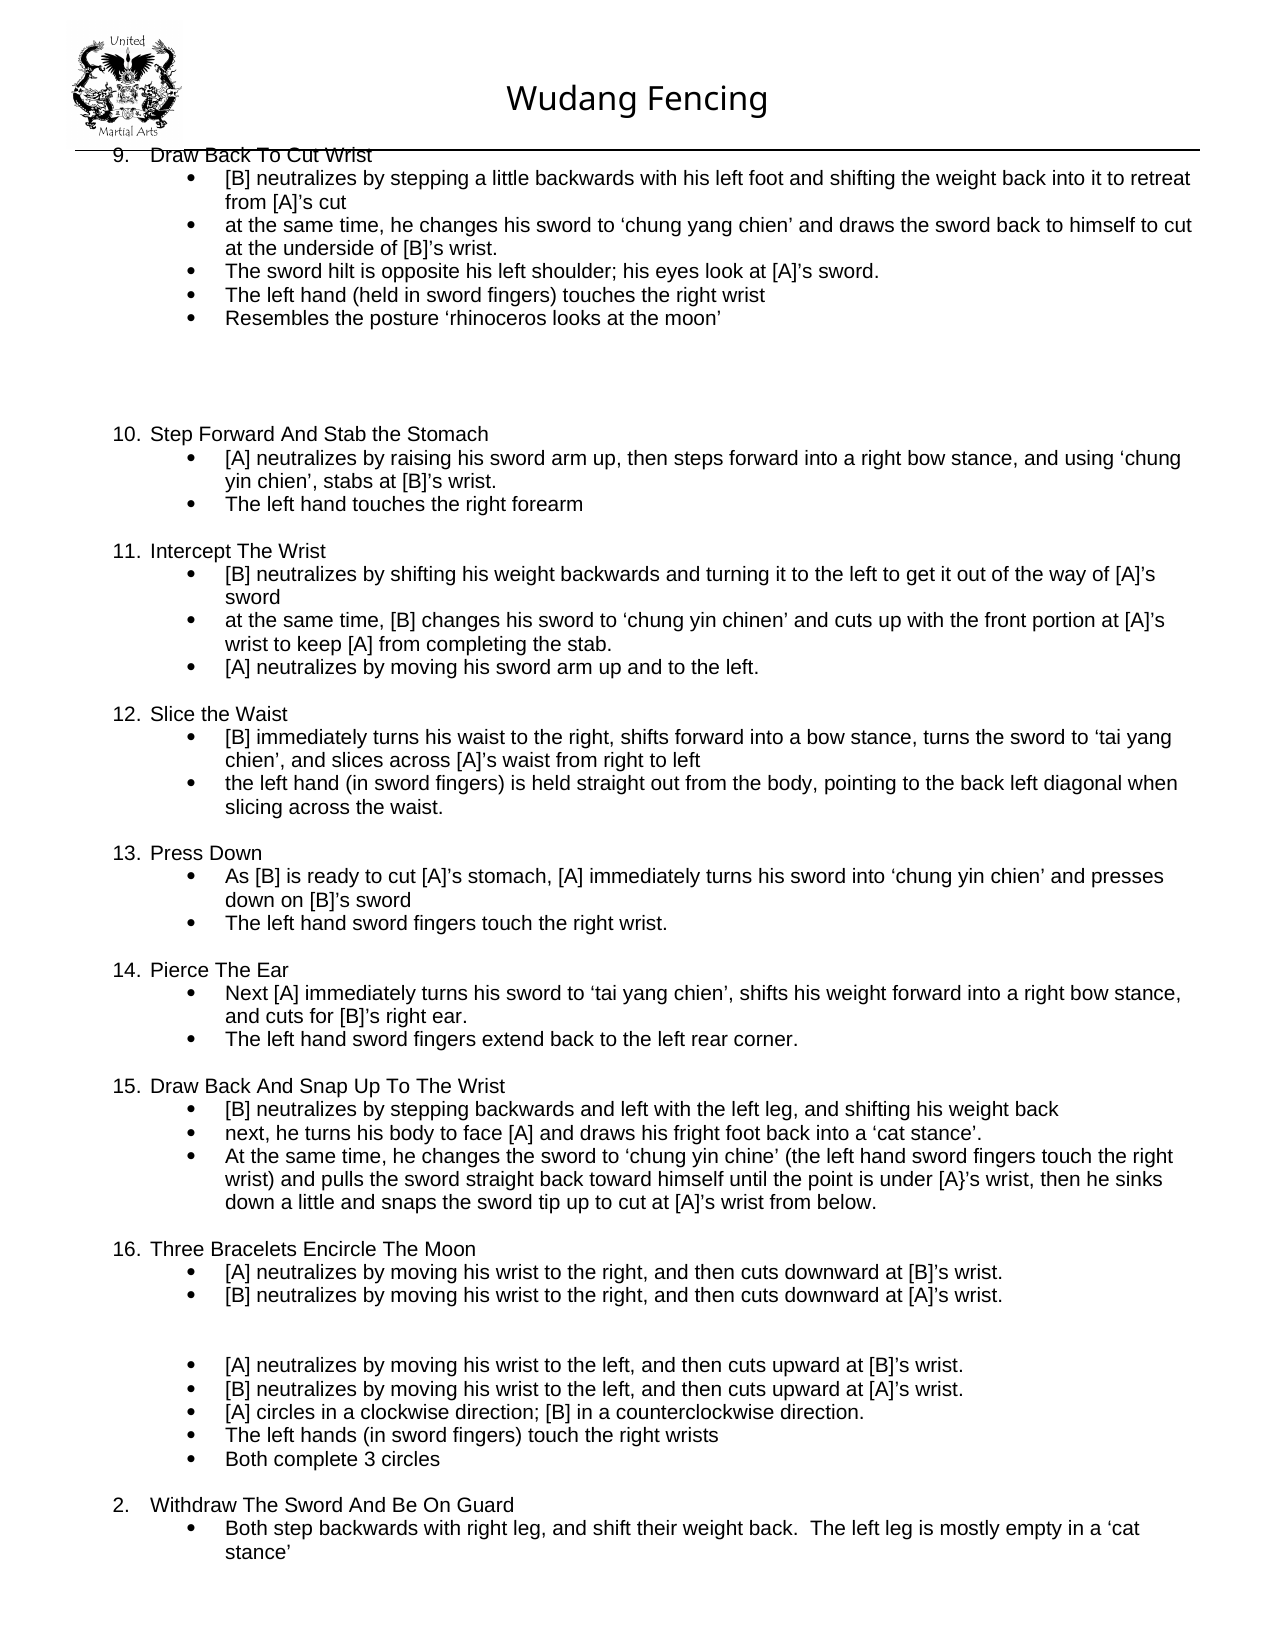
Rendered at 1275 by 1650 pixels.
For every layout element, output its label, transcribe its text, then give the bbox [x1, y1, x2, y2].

list [A] neutralizes by raising his sword arm up, then steps forward into a right bow stance, and using ‘chung yin chien’, stabs at [B]’s wrist. [187, 446, 1200, 493]
list [B] neutralizes by moving his wrist to the left, and then cuts upward at [A]’s wrist. [187, 1377, 1200, 1400]
list Draw Back And Snap Up To The Wrist [112, 1074, 1200, 1098]
list Next [A] immediately turns his sword to ‘tai yang chien’, shifts his weight forward into a right bow stance, and cuts for [B]’s right ear. [187, 981, 1200, 1028]
list at the same time, he changes his sword to ‘chung yang chien’ and draws the sword back to himself to cut at the underside of [B]’s wrist. [187, 213, 1200, 260]
list Three Bracelets Encircle The Moon [112, 1237, 1200, 1261]
list The left hands (in sword fingers) touch the right wrists [187, 1424, 1200, 1447]
list [A] neutralizes by moving his wrist to the left, and then cuts upward at [B]’s wrist. [187, 1354, 1200, 1377]
list The left hand (held in sword fingers) touches the right wrist [187, 283, 1200, 307]
list [B] neutralizes by shifting his weight backwards and turning it to the left to get it out of the way of [A]’s sword [187, 562, 1200, 609]
list Both complete 3 circles [187, 1447, 1200, 1470]
list the left hand (in sword fingers) is held straight out from the body, pointing to the back left diagonal when slicing across the waist. [187, 772, 1200, 818]
list [A] neutralizes by moving his sword arm up and to the left. [187, 656, 1200, 679]
list next, he turns his body to face [A] and draws his fright foot back into a ‘cat stance’. [187, 1121, 1200, 1144]
list [A] neutralizes by moving his wrist to the right, and then cuts downward at [B]’s wrist. [187, 1261, 1200, 1284]
list [B] neutralizes by stepping backwards and left with the left leg, and shifting his weight back [187, 1098, 1200, 1121]
list The left hand touches the right forearm [187, 493, 1200, 516]
list Press Down [112, 842, 1200, 865]
list [B] neutralizes by stepping a little backwards with his left foot and shifting the weight back into it to retreat from [A]’s cut [187, 167, 1200, 213]
list [B] neutralizes by moving his wrist to the right, and then cuts downward at [A]’s wrist. [187, 1284, 1200, 1307]
list The sword hilt is opposite his left shoulder; his eyes look at [A]’s sword. [187, 260, 1200, 283]
list Withdraw The Sword And Be On Guard [112, 1494, 1200, 1517]
list [B] immediately turns his waist to the right, shifts forward into a bow stance, turns the sword to ‘tai yang chien’, and slices across [A]’s waist from right to left [187, 725, 1200, 772]
list Resembles the posture ‘rhinoceros looks at the moon’ [187, 307, 1200, 330]
list Slice the Waist [112, 702, 1200, 725]
list The left hand sword fingers touch the right wrist. [187, 912, 1200, 935]
list [A] circles in a clockwise direction; [B] in a counterclockwise direction. [187, 1400, 1200, 1424]
list [184, 144, 1200, 149]
list The left hand sword fingers extend back to the left rear corner. [187, 1028, 1200, 1051]
list Draw Back To Cut Wrist [112, 151, 1200, 167]
list Intercept The Wrist [112, 539, 1200, 562]
picture [66, 20, 183, 149]
list Pierce The Ear [112, 958, 1200, 981]
list at the same time, [B] changes his sword to ‘chung yin chinen’ and cuts up with the front portion at [A]’s wrist to keep [A] from completing the stab. [187, 609, 1200, 656]
list As [B] is ready to cut [A]’s stomach, [A] immediately turns his sword into ‘chung yin chien’ and presses down on [B]’s sword [187, 865, 1200, 912]
list At the same time, he changes the sword to ‘chung yin chine’ (the left hand sword fingers touch the right wrist) and pulls the sword straight back toward himself until the point is under [A}’s wrist, then he sinks down a little and snaps the sword tip up to cut at [A]’s wrist from below. [187, 1144, 1200, 1214]
list Both step backwards with right leg, and shift their weight back. The left leg is mostly empty in a ‘cat stance’ [187, 1517, 1200, 1563]
list Step Forward And Stab the Stomach [112, 423, 1200, 446]
